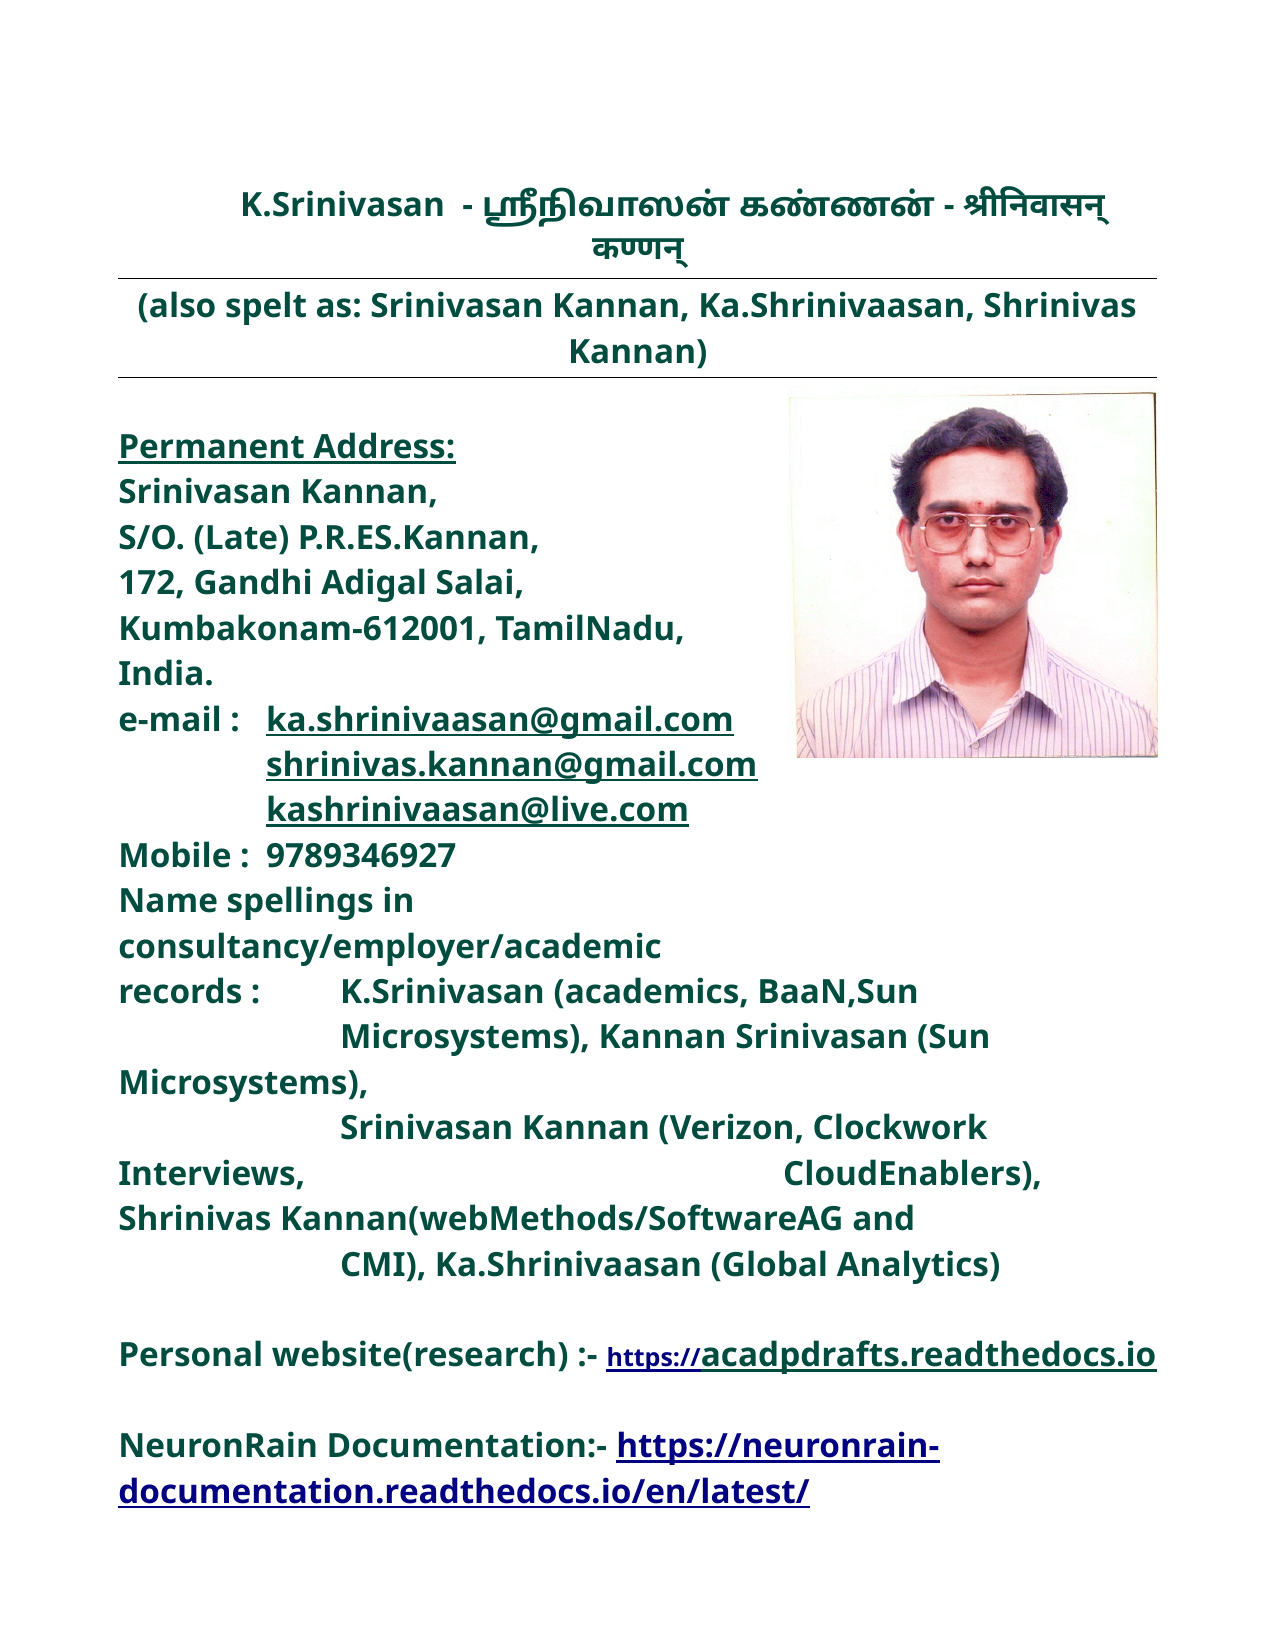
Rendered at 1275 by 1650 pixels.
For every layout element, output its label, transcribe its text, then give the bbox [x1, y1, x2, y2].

picture [787, 386, 1158, 758]
text 172, Gandhi Adigal Salai, [118, 559, 787, 604]
text Kumbakonam-612001, TamilNadu, India. [118, 604, 787, 695]
text (also spelt as: Srinivasan Kannan, Ka.Shrinivaasan, Shrinivas Kannan) [118, 279, 1157, 377]
text CMI), Ka.Shrinivaasan (Global Analytics) [118, 1240, 1157, 1286]
text Permanent Address: [118, 423, 787, 468]
text NeuronRain Documentation:- https://neuronrain-documentation.readthedocs.io/en/latest/ [118, 1422, 1157, 1513]
text Name spellings in [118, 877, 1157, 922]
text Mobile : 9789346927 [118, 832, 1157, 877]
text Srinivasan Kannan, [118, 468, 787, 514]
text records : K.Srinivasan (academics, BaaN,Sun [118, 968, 1157, 1013]
text Personal website(research) :- https://acadpdrafts.readthedocs.io [118, 1331, 1157, 1377]
text Microsystems), Kannan Srinivasan (Sun Microsystems), [118, 1013, 1157, 1104]
text K.Srinivasan - ஶ்ரீநிவாஸன் கண்ணன் - श्रीनिवासन् कण्णन् [118, 176, 1157, 278]
text Srinivasan Kannan (Verizon, Clockwork Interviews, CloudEnablers), Shrinivas Kannan(webMethods/SoftwareAG and [118, 1104, 1157, 1240]
text e-mail : ka.shrinivaasan@gmail.com [118, 695, 787, 741]
text kashrinivaasan@live.com [118, 786, 1157, 832]
text S/O. (Late) P.R.ES.Kannan, [118, 514, 787, 559]
text consultancy/employer/academic [118, 922, 1157, 968]
text shrinivas.kannan@gmail.com [118, 741, 1157, 786]
